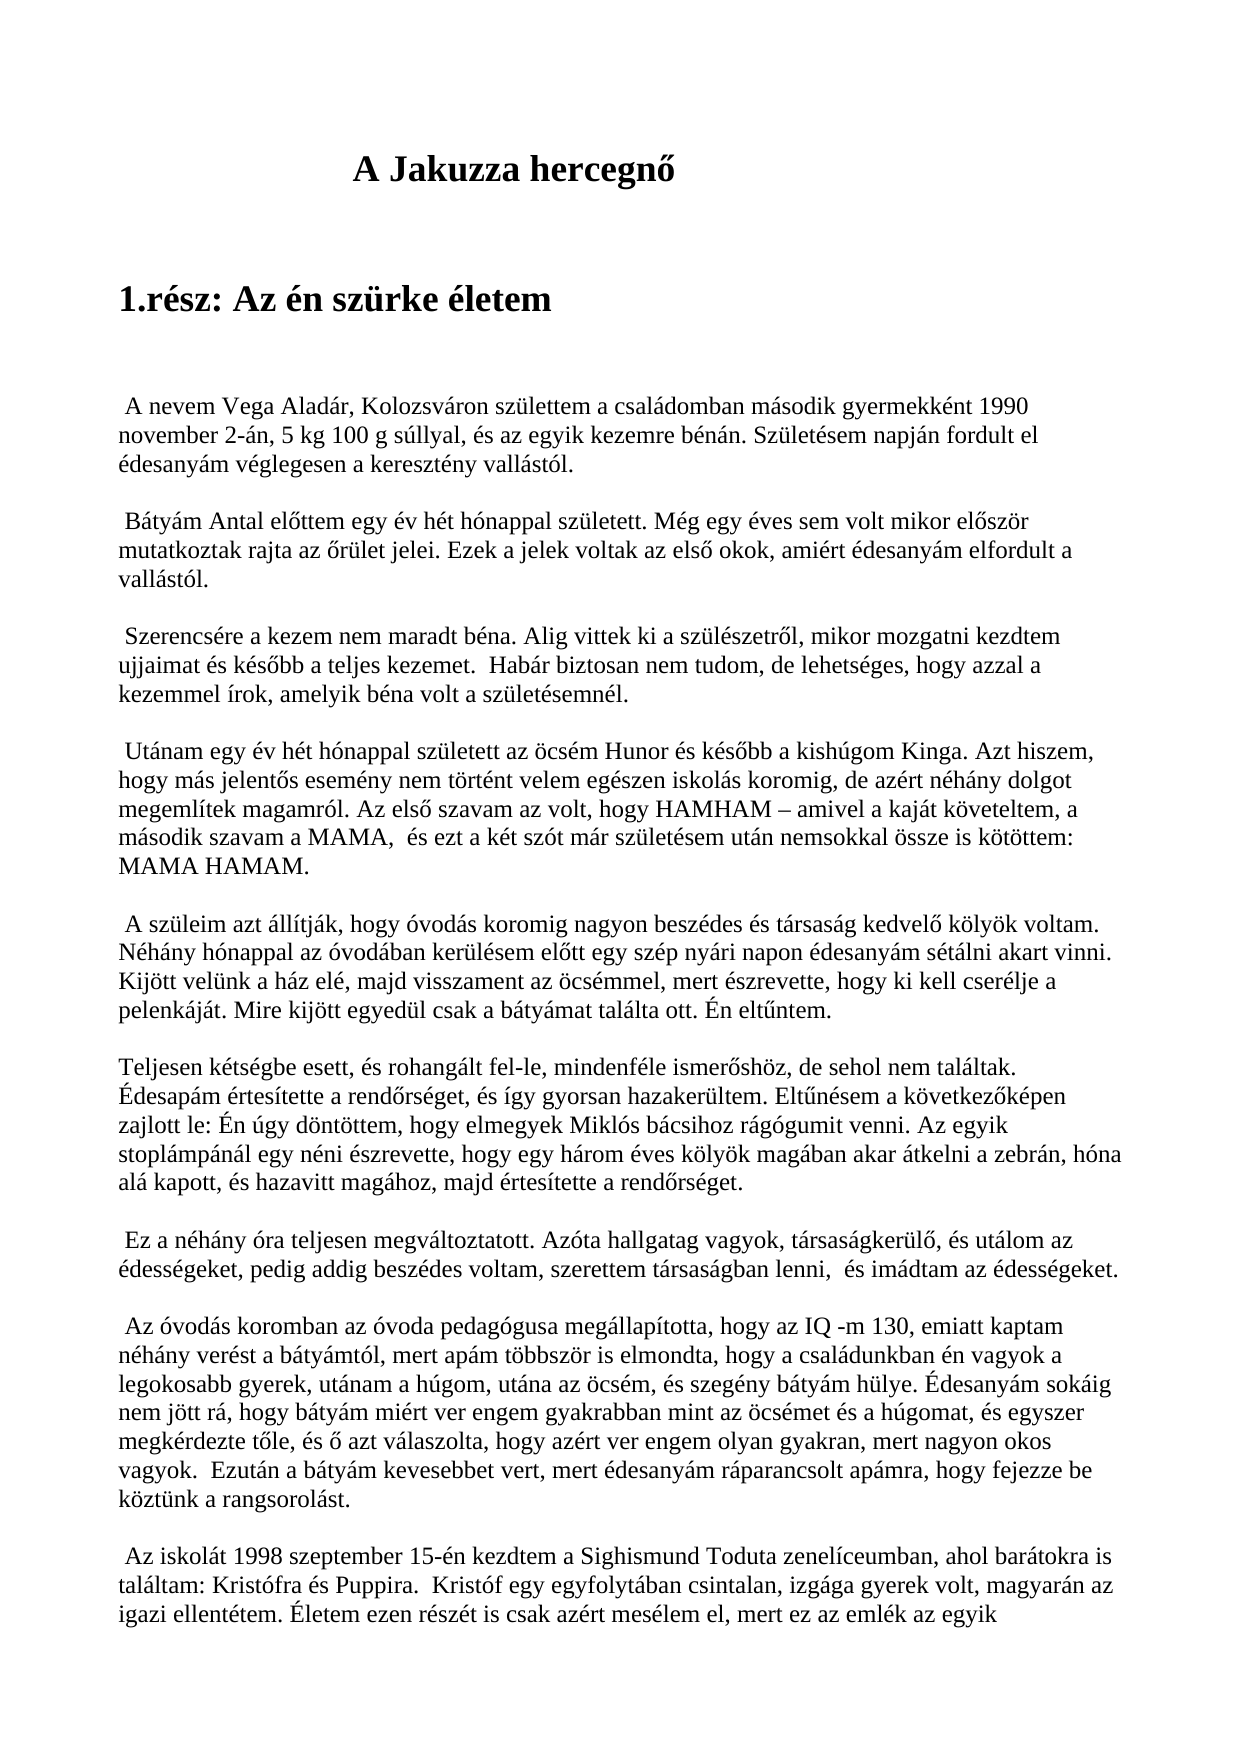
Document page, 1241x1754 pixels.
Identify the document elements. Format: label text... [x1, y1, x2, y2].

text A Jakuzza hercegnő [118, 147, 1122, 190]
text Az iskolát 1998 szeptember 15-én kezdtem a Sighismund Toduta zenelíceumban, ahol barátokra is találtam: Kristófra és Puppira. Kristóf egy egyfolytában csintalan, izgága gyerek volt, magyarán az igazi ellentétem. Életem ezen részét is csak azért mesélem el, mert ez az emlék az egyik [118, 1541, 1122, 1627]
text Bátyám Antal előttem egy év hét hónappal született. Még egy éves sem volt mikor először mutatkoztak rajta az őrület jelei. Ezek a jelek voltak az első okok, amiért édesanyám elfordult a vallástól. [118, 506, 1122, 592]
text Utánam egy év hét hónappal született az öcsém Hunor és később a kishúgom Kinga. Azt hiszem, hogy más jelentős esemény nem történt velem egészen iskolás koromig, de azért néhány dolgot megemlítek magamról. Az első szavam az volt, hogy HAMHAM – amivel a kaját követeltem, a második szavam a MAMA, és ezt a két szót már születésem után nemsokkal össze is kötöttem: MAMA HAMAM. [118, 736, 1122, 880]
text Ez a néhány óra teljesen megváltoztatott. Azóta hallgatag vagyok, társaságkerülő, és utálom az édességeket, pedig addig beszédes voltam, szerettem társaságban lenni, és imádtam az édességeket. [118, 1225, 1122, 1282]
text 1.rész: Az én szürke életem [118, 276, 1122, 319]
text A nevem Vega Aladár, Kolozsváron születtem a családomban második gyermekként 1990 november 2-án, 5 kg 100 g súllyal, és az egyik kezemre bénán. Születésem napján fordult el édesanyám véglegesen a keresztény vallástól. [118, 391, 1122, 477]
text Szerencsére a kezem nem maradt béna. Alig vittek ki a szülészetről, mikor mozgatni kezdtem ujjaimat és később a teljes kezemet. Habár biztosan nem tudom, de lehetséges, hogy azzal a kezemmel írok, amelyik béna volt a születésemnél. [118, 621, 1122, 707]
text A szüleim azt állítják, hogy óvodás koromig nagyon beszédes és társaság kedvelő kölyök voltam. Néhány hónappal az óvodában kerülésem előtt egy szép nyári napon édesanyám sétálni akart vinni. Kijött velünk a ház elé, majd visszament az öcsémmel, mert észrevette, hogy ki kell cserélje a pelenkáját. Mire kijött egyedül csak a bátyámat találta ott. Én eltűntem. [118, 909, 1122, 1024]
text Teljesen kétségbe esett, és rohangált fel-le, mindenféle ismerőshöz, de sehol nem találtak. Édesapám értesítette a rendőrséget, és így gyorsan hazakerültem. Eltűnésem a következőképen zajlott le: Én úgy döntöttem, hogy elmegyek Miklós bácsihoz rágógumit venni. Az egyik stoplámpánál egy néni észrevette, hogy egy három éves kölyök magában akar átkelni a zebrán, hóna alá kapott, és hazavitt magához, majd értesítette a rendőrséget. [118, 1052, 1122, 1196]
text Az óvodás koromban az óvoda pedagógusa megállapította, hogy az IQ -m 130, emiatt kaptam néhány verést a bátyámtól, mert apám többször is elmondta, hogy a családunkban én vagyok a legokosabb gyerek, utánam a húgom, utána az öcsém, és szegény bátyám hülye. Édesanyám sokáig nem jött rá, hogy bátyám miért ver engem gyakrabban mint az öcsémet és a húgomat, és egyszer megkérdezte tőle, és ő azt válaszolta, hogy azért ver engem olyan gyakran, mert nagyon okos vagyok. Ezután a bátyám kevesebbet vert, mert édesanyám ráparancsolt apámra, hogy fejezze be köztünk a rangsorolást. [118, 1311, 1122, 1512]
